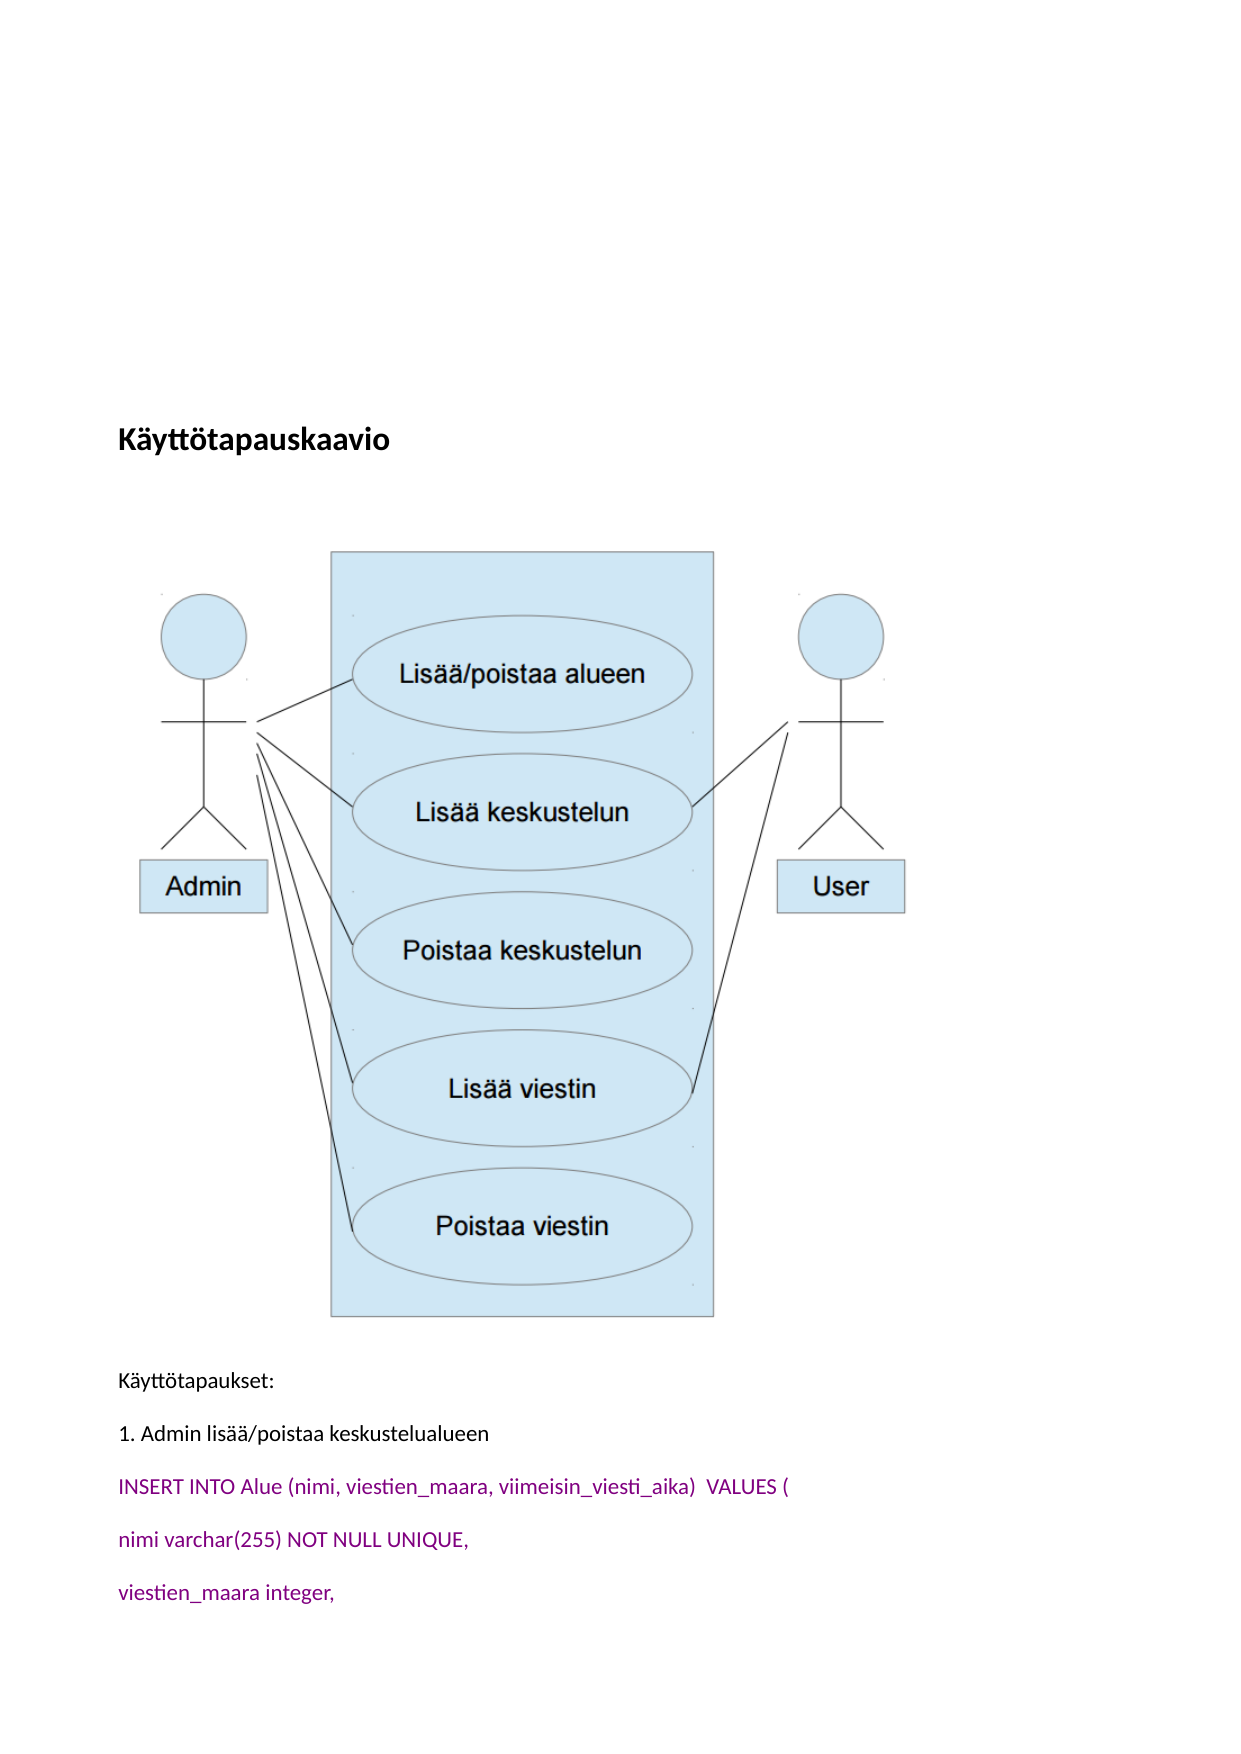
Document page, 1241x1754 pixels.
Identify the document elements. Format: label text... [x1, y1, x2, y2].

text nimi varchar(255) NOT NULL UNIQUE, [118, 1525, 1122, 1553]
text Käyttötapauskaavio [118, 418, 1122, 459]
text INSERT INTO Alue (nimi, viestien_maara, viimeisin_viesti_aika) VALUES ( [118, 1472, 1122, 1500]
text Käyttötapaukset: [118, 1366, 1122, 1394]
picture [118, 485, 922, 1342]
text 1. Admin lisää/poistaa keskustelualueen [118, 1419, 1122, 1447]
text viestien_maara integer, [118, 1578, 1122, 1606]
